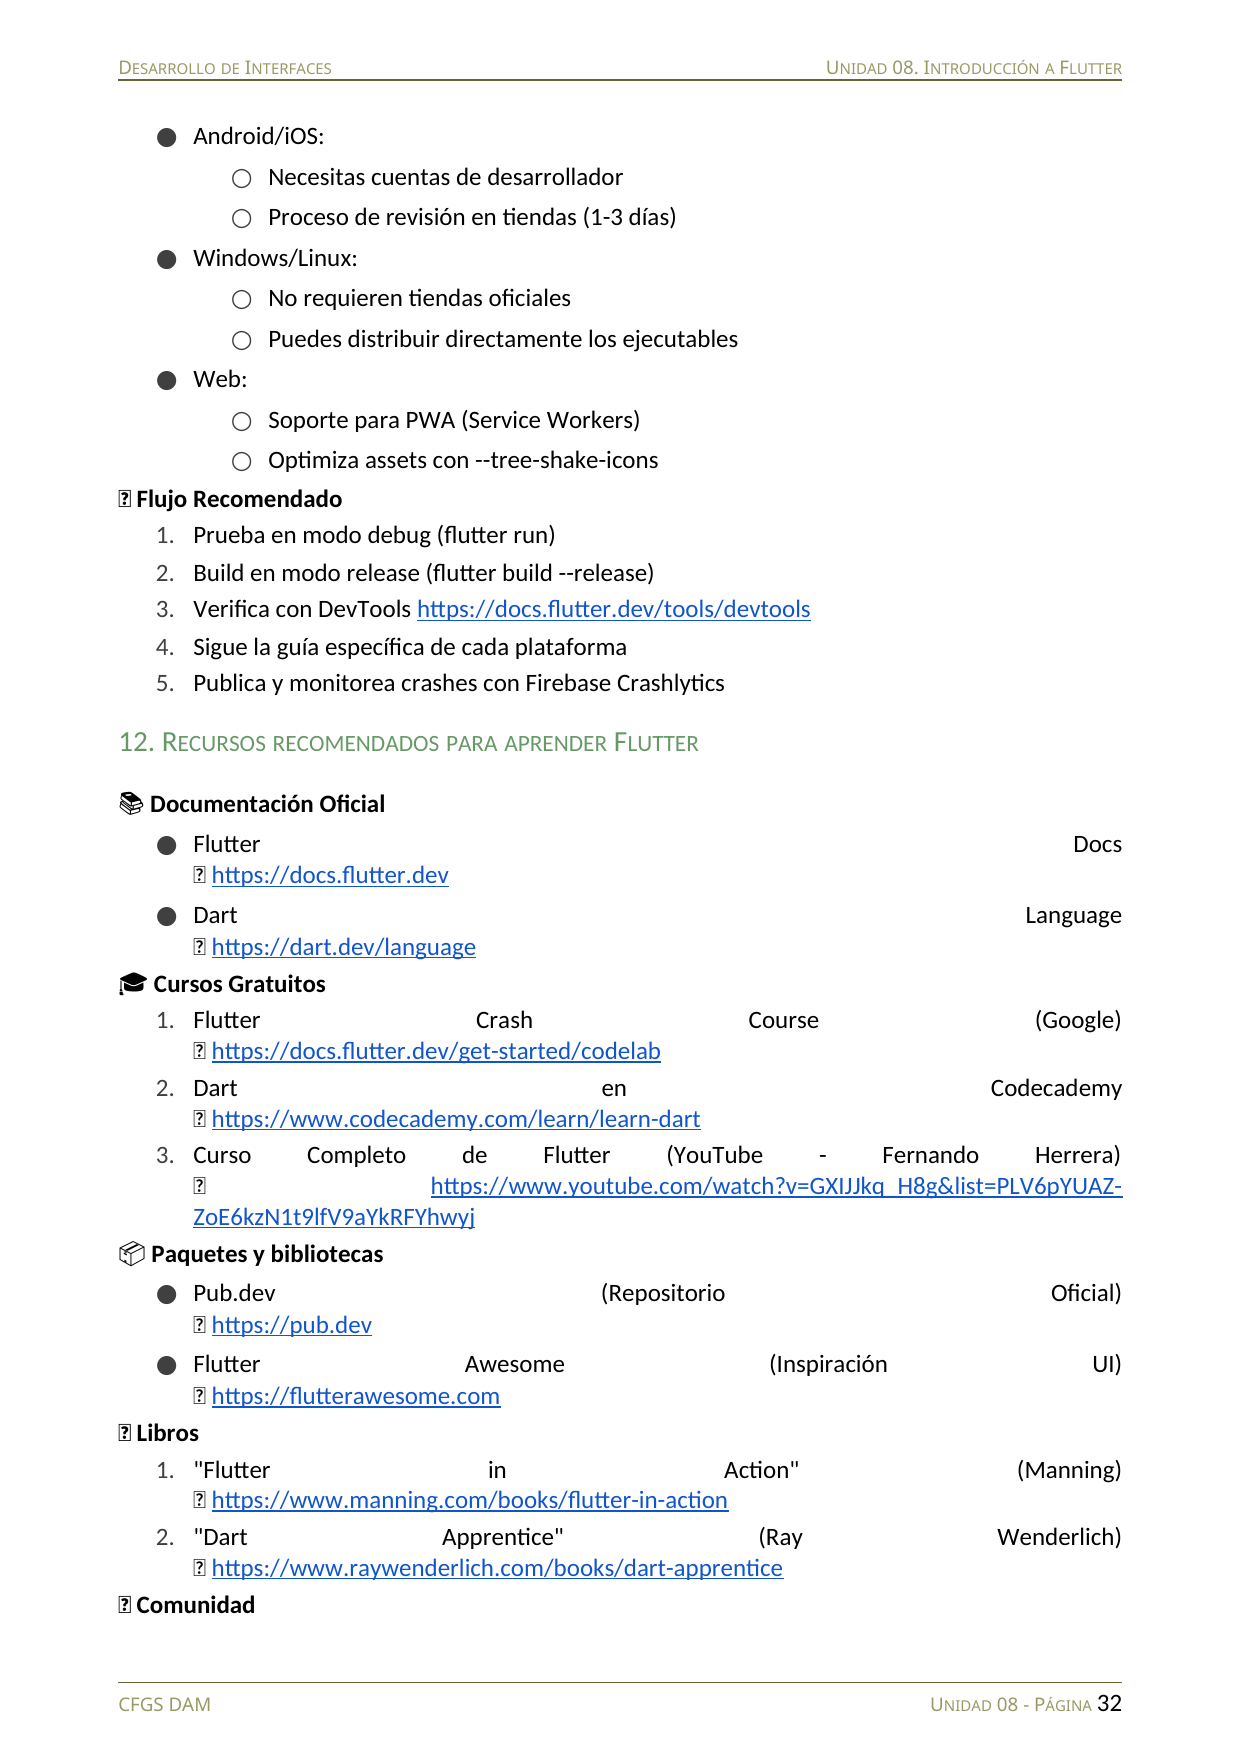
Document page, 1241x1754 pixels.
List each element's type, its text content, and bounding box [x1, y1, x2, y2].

list Web: [156, 361, 1122, 395]
list Proceso de revisión en tiendas (1-3 días) [231, 199, 1122, 233]
text 📦 Paquetes y bibliotecas [118, 1238, 1122, 1268]
list Necesitas cuentas de desarrollador [231, 158, 1122, 193]
list Flutter Docs 🔗 https://docs.flutter.dev [156, 826, 1122, 890]
list Soporte para PWA (Service Workers) [231, 402, 1122, 436]
list Puedes distribuir directamente los ejecutables [231, 321, 1122, 355]
list Publica y monitorea crashes con Firebase Crashlytics [156, 668, 1122, 698]
text 🎓 Cursos Gratuitos [118, 968, 1122, 998]
list Build en modo release (flutter build --release) [156, 557, 1122, 587]
list Windows/Linux: [156, 239, 1122, 274]
text 📌 Libros [118, 1417, 1122, 1447]
subtitle 12. Recursos recomendados para aprender Flutter [118, 723, 1122, 758]
list Pub.dev (Repositorio Oficial) 🔗 https://pub.dev [156, 1275, 1122, 1339]
list "Flutter in Action" (Manning) 🔗 https://www.manning.com/books/flutter-in-action [156, 1454, 1122, 1515]
list "Dart Apprentice" (Ray Wenderlich) 🔗 https://www.raywenderlich.com/books/dart-apprentice [156, 1521, 1122, 1582]
text 🚀 Flujo Recomendado [118, 483, 1122, 513]
list Curso Completo de Flutter (YouTube - Fernando Herrera) 🔗 https://www.youtube.com/watch?v=GXIJJkq_H8g&list=PLV6pYUAZ-ZoE6kzN1t9lfV9aYkRFYhwyj [156, 1140, 1122, 1231]
list Prueba en modo debug (flutter run) [156, 520, 1122, 550]
list Verifica con DevTools https://docs.flutter.dev/tools/devtools [156, 594, 1122, 624]
list No requieren tiendas oficiales [231, 280, 1122, 314]
list Dart Language 🔗 https://dart.dev/language [156, 897, 1122, 961]
list Optimiza assets con --tree-shake-icons [231, 442, 1122, 476]
list Sigue la guía específica de cada plataforma [156, 631, 1122, 661]
list Flutter Awesome (Inspiración UI) 🔗 https://flutterawesome.com [156, 1346, 1122, 1410]
list Android/iOS: [156, 118, 1122, 152]
list Dart en Codecademy 🔗 https://www.codecademy.com/learn/learn-dart [156, 1072, 1122, 1133]
text 💬 Comunidad [118, 1589, 1122, 1619]
list Flutter Crash Course (Google) 🔗 https://docs.flutter.dev/get-started/codelab [156, 1005, 1122, 1066]
text 📚 Documentación Oficial [118, 789, 1122, 819]
